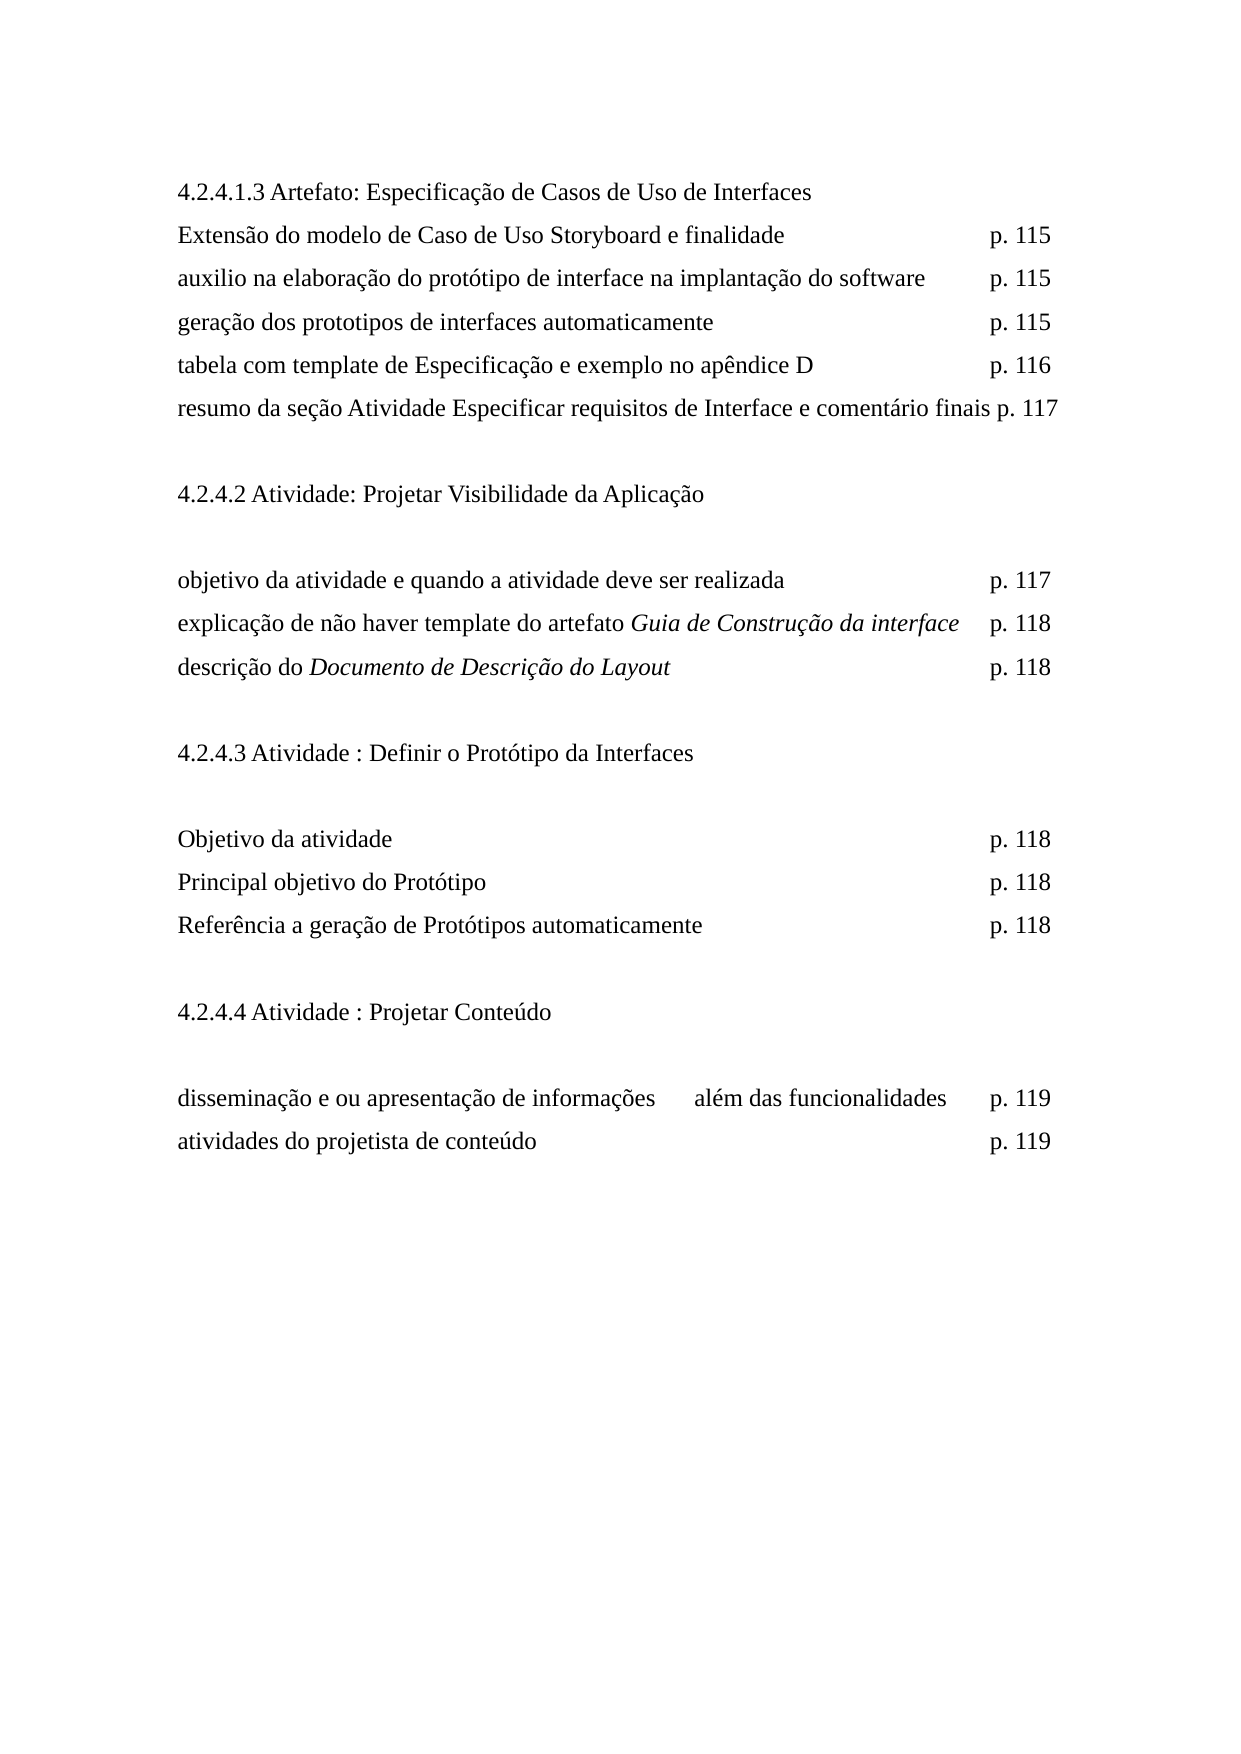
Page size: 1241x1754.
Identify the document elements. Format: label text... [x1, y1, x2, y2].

text Principal objetivo do Protótipo p. 118 [177, 867, 1122, 896]
text Extensão do modelo de Caso de Uso Storyboard e finalidade p. 115 [177, 220, 1122, 249]
text atividades do projetista de conteúdo p. 119 [177, 1126, 1122, 1155]
text disseminação e ou apresentação de informações além das funcionalidades p. 119 [177, 1083, 1122, 1112]
text 4.2.4.3 Atividade : Definir o Protótipo da Interfaces [177, 738, 1122, 767]
text 4.2.4.1.3 Artefato: Especificação de Casos de Uso de Interfaces [177, 177, 1122, 206]
text resumo da seção Atividade Especificar requisitos de Interface e comentário finais p. 117 [177, 393, 1122, 422]
text 4.2.4.4 Atividade : Projetar Conteúdo [177, 997, 1122, 1025]
text Objetivo da atividade p. 118 [177, 824, 1122, 853]
text explicação de não haver template do artefato Guia de Construção da interface p. 118 [177, 608, 1122, 637]
text descrição do Documento de Descrição do Layout p. 118 [177, 652, 1122, 680]
text tabela com template de Especificação e exemplo no apêndice D p. 116 [177, 350, 1122, 378]
text Referência a geração de Protótipos automaticamente p. 118 [177, 910, 1122, 939]
text 4.2.4.2 Atividade: Projetar Visibilidade da Aplicação [177, 479, 1122, 508]
text objetivo da atividade e quando a atividade deve ser realizada p. 117 [177, 565, 1122, 594]
text geração dos prototipos de interfaces automaticamente p. 115 [177, 307, 1122, 335]
text auxilio na elaboração do protótipo de interface na implantação do software p. 115 [177, 263, 1122, 292]
